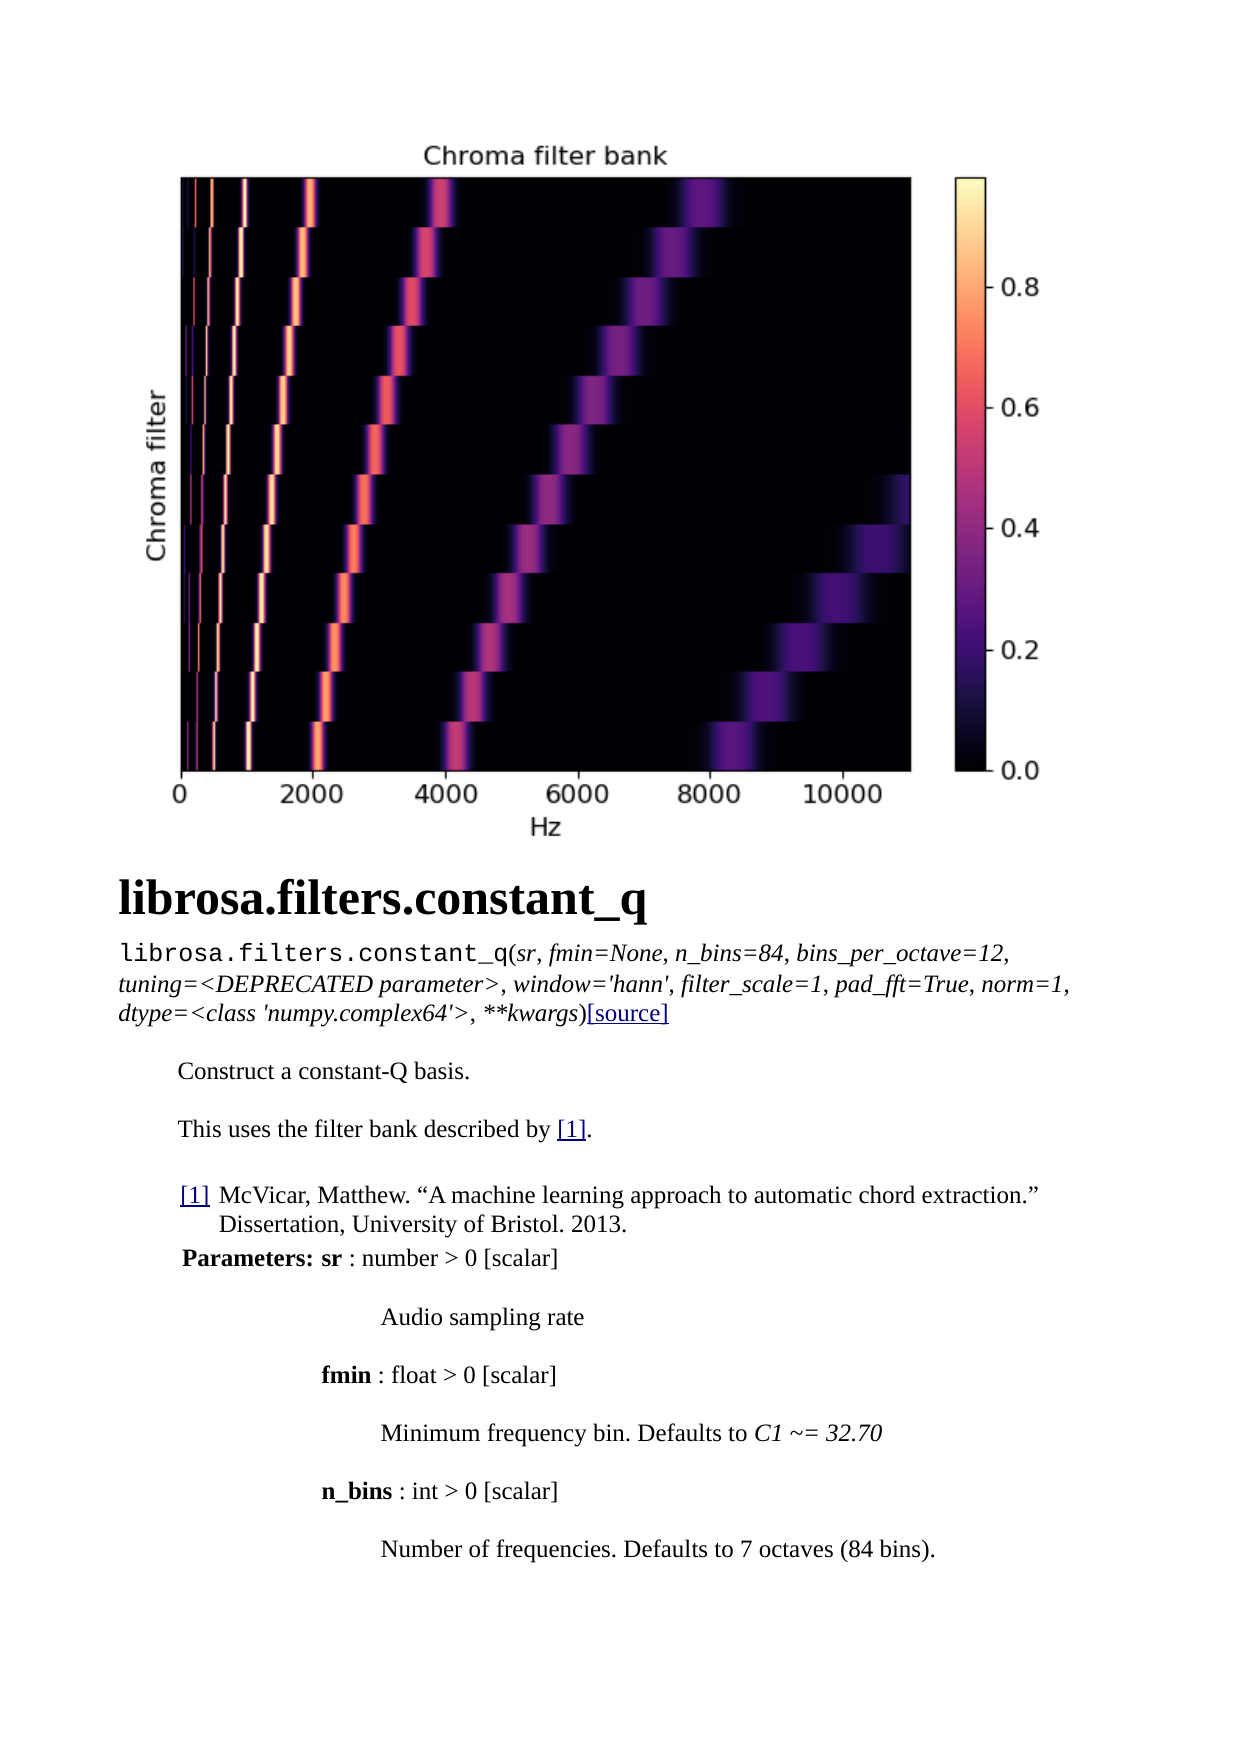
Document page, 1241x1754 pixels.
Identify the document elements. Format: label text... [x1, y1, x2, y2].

picture [120, 118, 1121, 869]
table_header [1] [177, 1177, 216, 1241]
table_header sr : number > 0 [scalar] Audio sampling rate fmin : float > 0 [scalar] Minimum frequency bin. Defaults to C1 ~= 32.70 n_bins : int > 0 [scalar] Number of frequencies. Defaults to 7 octaves (84 bins). [319, 1241, 1122, 1596]
table_header McVicar, Matthew. “A machine learning approach to automatic chord extraction.” Dissertation, University of Bristol. 2013. [216, 1177, 1122, 1241]
table_header Parameters: [177, 1241, 318, 1596]
list This uses the filter bank described by [1]. [177, 1114, 1122, 1143]
subtitle librosa.filters.constant_q [118, 118, 1122, 926]
list Construct a constant-Q basis. [177, 1056, 1122, 1085]
subtitle librosa.filters.constant_q(sr, fmin=None, n_bins=84, bins_per_octave=12, tuning=<DEPRECATED parameter>, window='hann', filter_scale=1, pad_fft=True, norm=1, dtype=<class 'numpy.complex64'>, **kwargs)[source] [118, 938, 1122, 1026]
